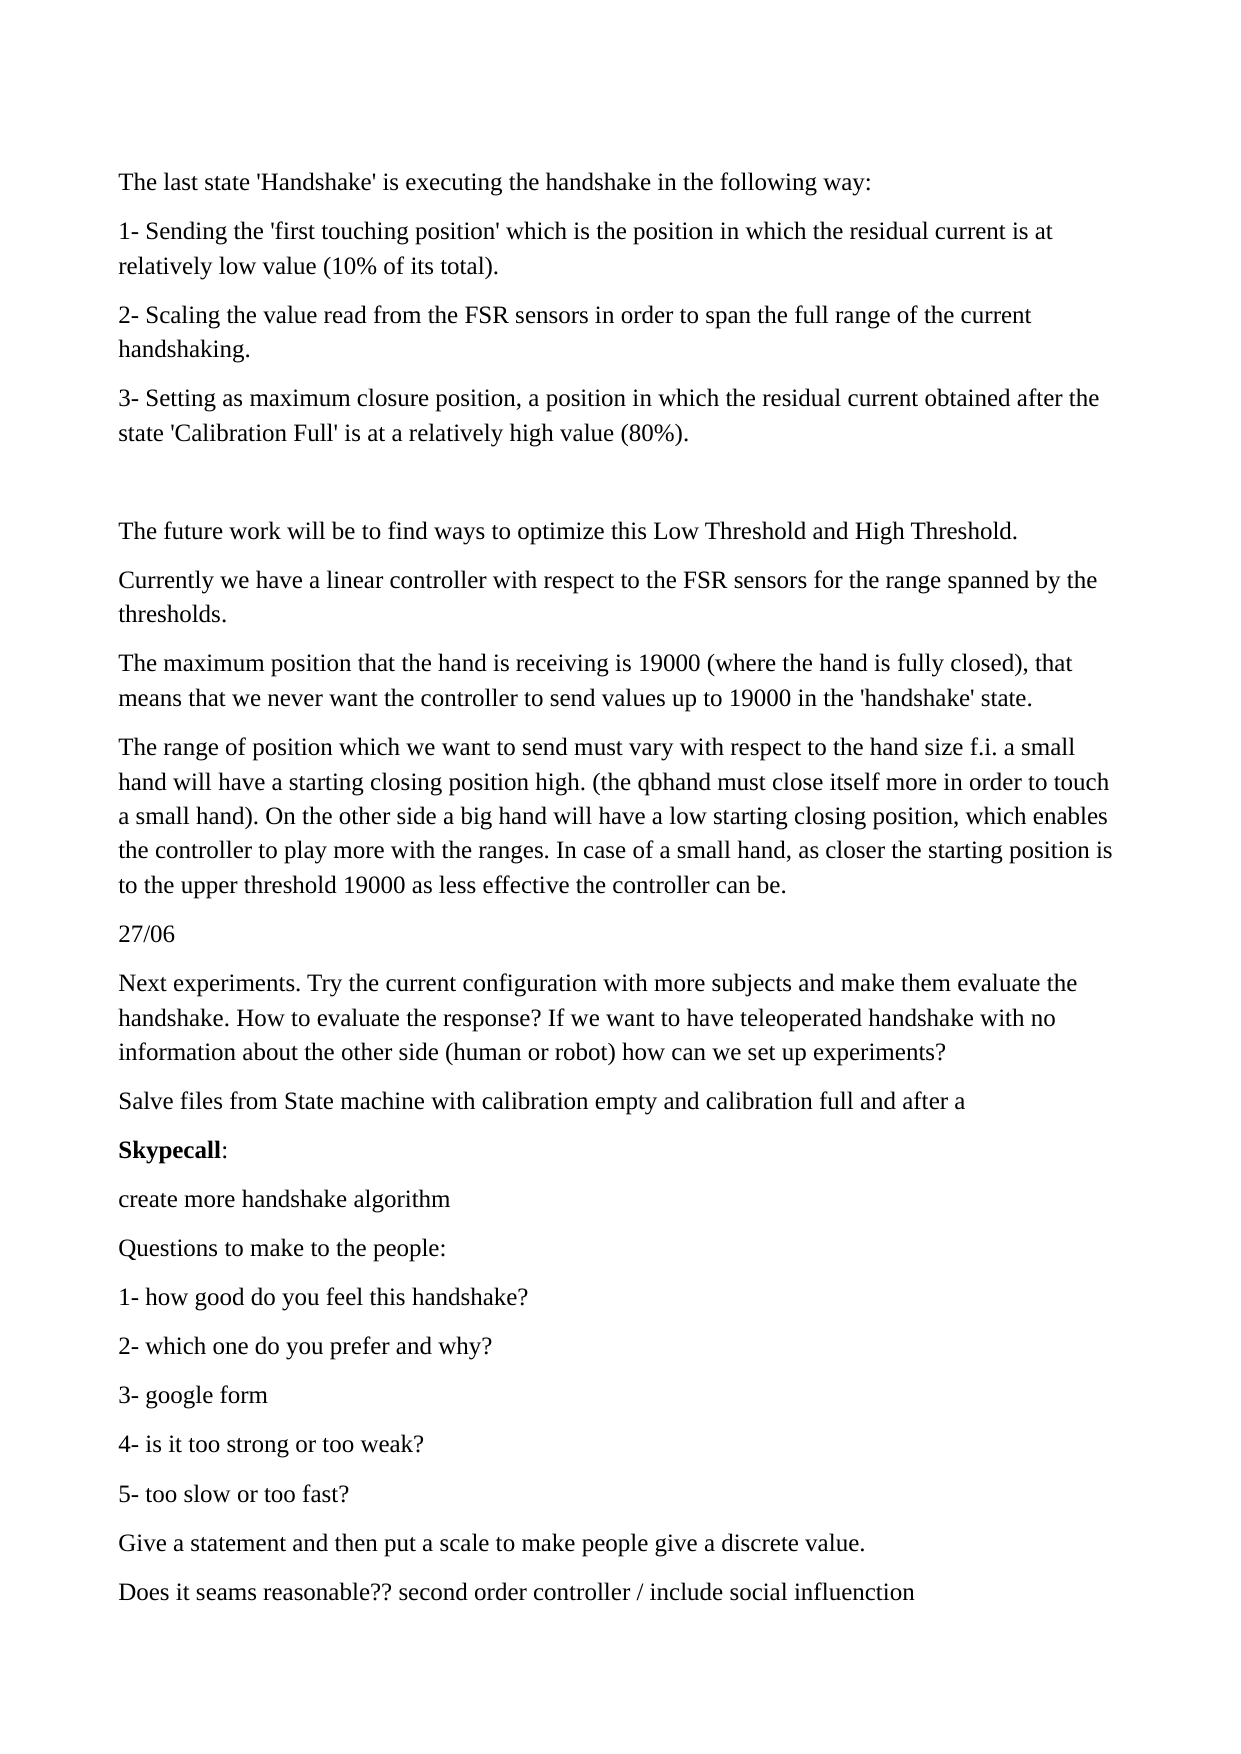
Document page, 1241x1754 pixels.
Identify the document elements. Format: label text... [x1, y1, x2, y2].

text 4- is it too strong or too weak? [118, 1429, 1122, 1458]
text Does it seams reasonable?? second order controller / include social influenction [118, 1577, 1122, 1606]
text 2- Scaling the value read from the FSR sensors in order to span the full range of the current handshaking. [118, 300, 1122, 363]
text The last state 'Handshake' is executing the handshake in the following way: [118, 167, 1122, 196]
text Give a statement and then put a scale to make people give a discrete value. [118, 1528, 1122, 1556]
text 1- Sending the 'first touching position' which is the position in which the residual current is at relatively low value (10% of its total). [118, 216, 1122, 279]
text Questions to make to the people: [118, 1233, 1122, 1262]
text Next experiments. Try the current configuration with more subjects and make them evaluate the handshake. How to evaluate the response? If we want to have teleoperated handshake with no information about the other side (human or robot) how can we set up experiments? [118, 968, 1122, 1066]
text 5- too slow or too fast? [118, 1479, 1122, 1507]
text 2- which one do you prefer and why? [118, 1331, 1122, 1360]
text create more handshake algorithm [118, 1184, 1122, 1213]
text 1- how good do you feel this handshake? [118, 1282, 1122, 1311]
text Skypecall: [118, 1135, 1122, 1164]
text 27/06 [118, 919, 1122, 948]
text 3- google form [118, 1381, 1122, 1409]
text The range of position which we want to send must vary with respect to the hand size f.i. a small hand will have a starting closing position high. (the qbhand must close itself more in order to touch a small hand). On the other side a big hand will have a low starting closing position, which enables the controller to play more with the ranges. In case of a small hand, as closer the starting position is to the upper threshold 19000 as less effective the controller can be. [118, 732, 1122, 899]
text Salve files from State machine with calibration empty and calibration full and after a [118, 1086, 1122, 1115]
text The maximum position that the hand is receiving is 19000 (where the hand is fully closed), that means that we never want the controller to send values up to 19000 in the 'handshake' state. [118, 648, 1122, 712]
text The future work will be to find ways to optimize this Low Threshold and High Threshold. [118, 516, 1122, 545]
text Currently we have a linear controller with respect to the FSR sensors for the range spanned by the thresholds. [118, 565, 1122, 628]
text 3- Setting as maximum closure position, a position in which the residual current obtained after the state 'Calibration Full' is at a relatively high value (80%). [118, 383, 1122, 447]
